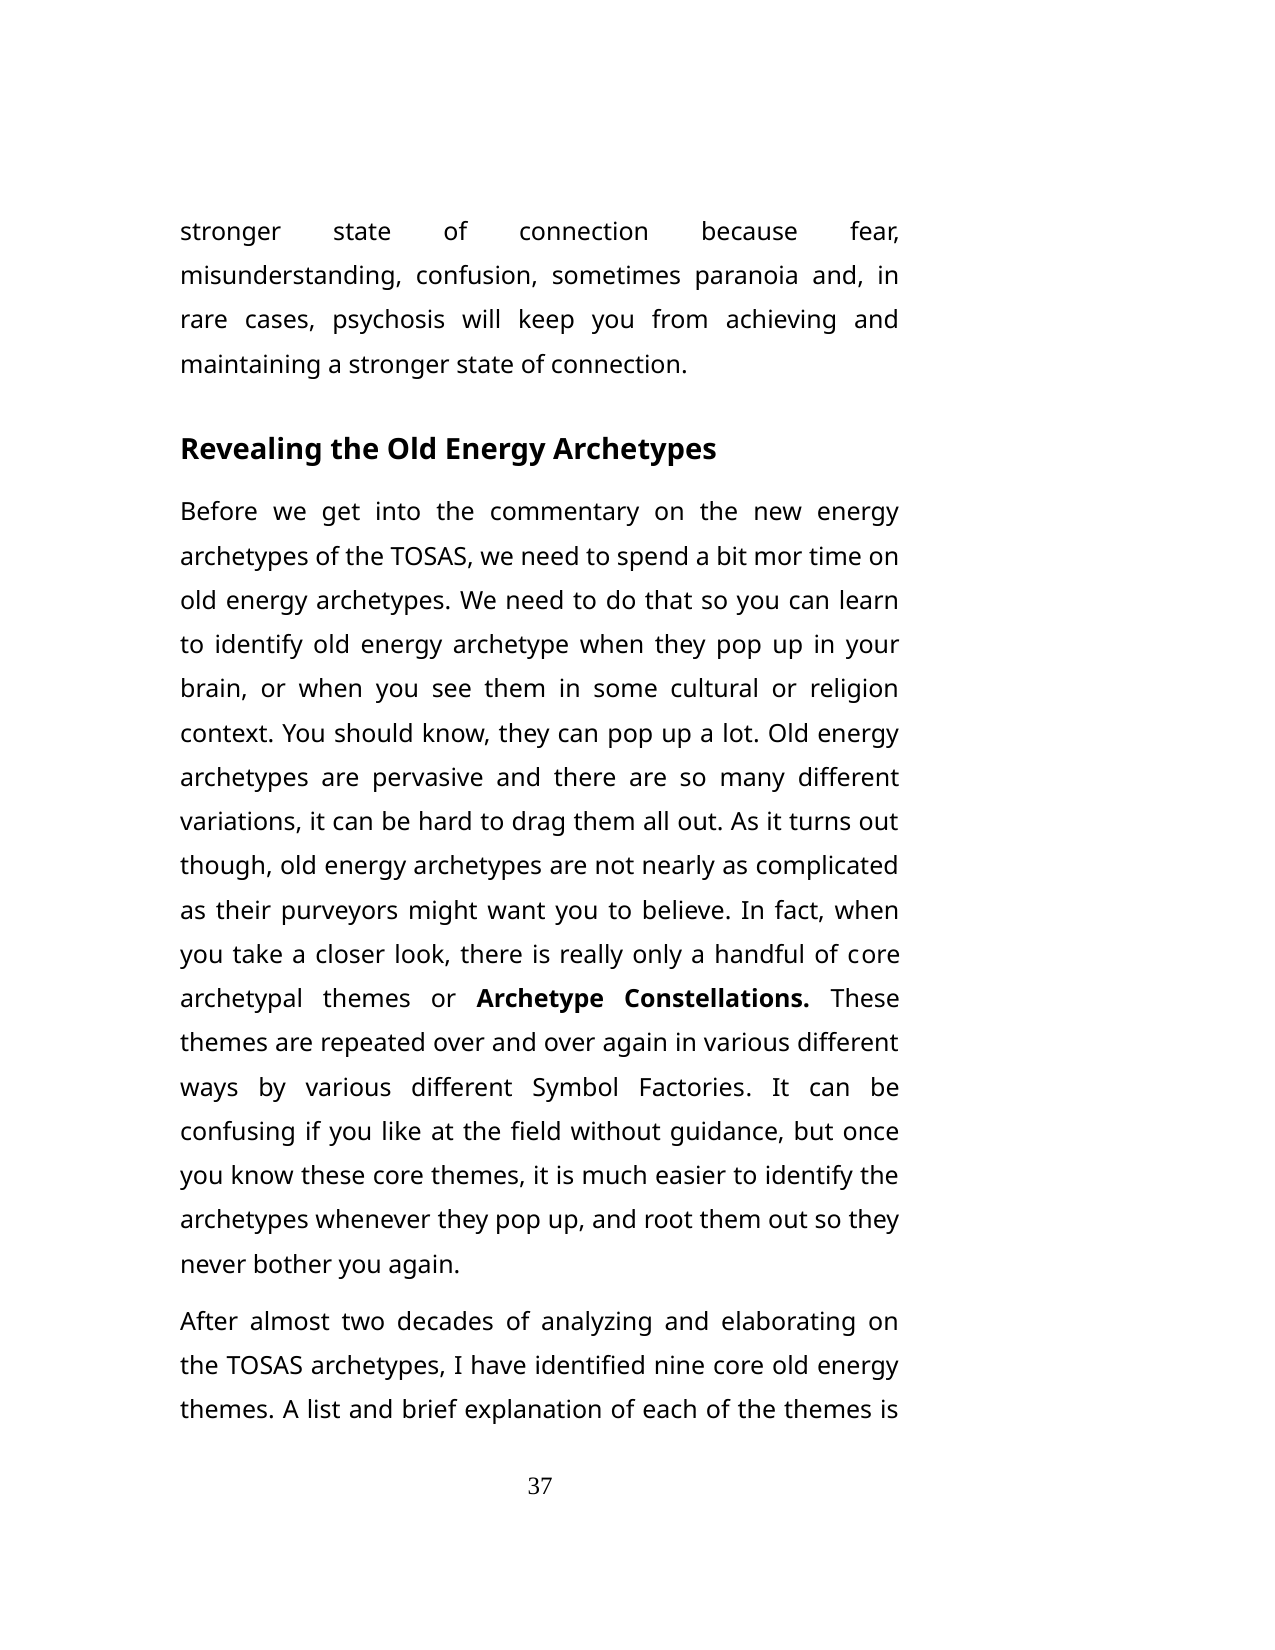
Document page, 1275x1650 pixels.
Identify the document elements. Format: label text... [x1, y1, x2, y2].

text After almost two decades of analyzing and elaborating on the TOSAS archetypes, I have identified nine core old energy themes. A list and brief explanation of each of the themes is [180, 1303, 900, 1426]
text stronger state of connection because fear, misunderstanding, confusion, sometimes paranoia and, in rare cases, psychosis will keep you from achieving and maintaining a stronger state of connection. [180, 213, 900, 380]
subtitle Revealing the Old Energy Archetypes [180, 429, 900, 468]
text Before we get into the commentary on the new energy archetypes of the TOSAS, we need to spend a bit mor time on old energy archetypes. We need to do that so you can learn to identify old energy archetype when they pop up in your brain, or when you see them in some cultural or religion context. You should know, they can pop up a lot. Old energy archetypes are pervasive and there are so many different variations, it can be hard to drag them all out. As it turns out though, old energy archetypes are not nearly as complicated as their purveyors might want you to believe. In fact, when you take a closer look, there is really only a handful of core archetypal themes or Archetype Constellations. These themes are repeated over and over again in various different ways by various different Symbol Factories. It can be confusing if you like at the field without guidance, but once you know these core themes, it is much easier to identify the archetypes whenever they pop up, and root them out so they never bother you again. [180, 494, 900, 1281]
